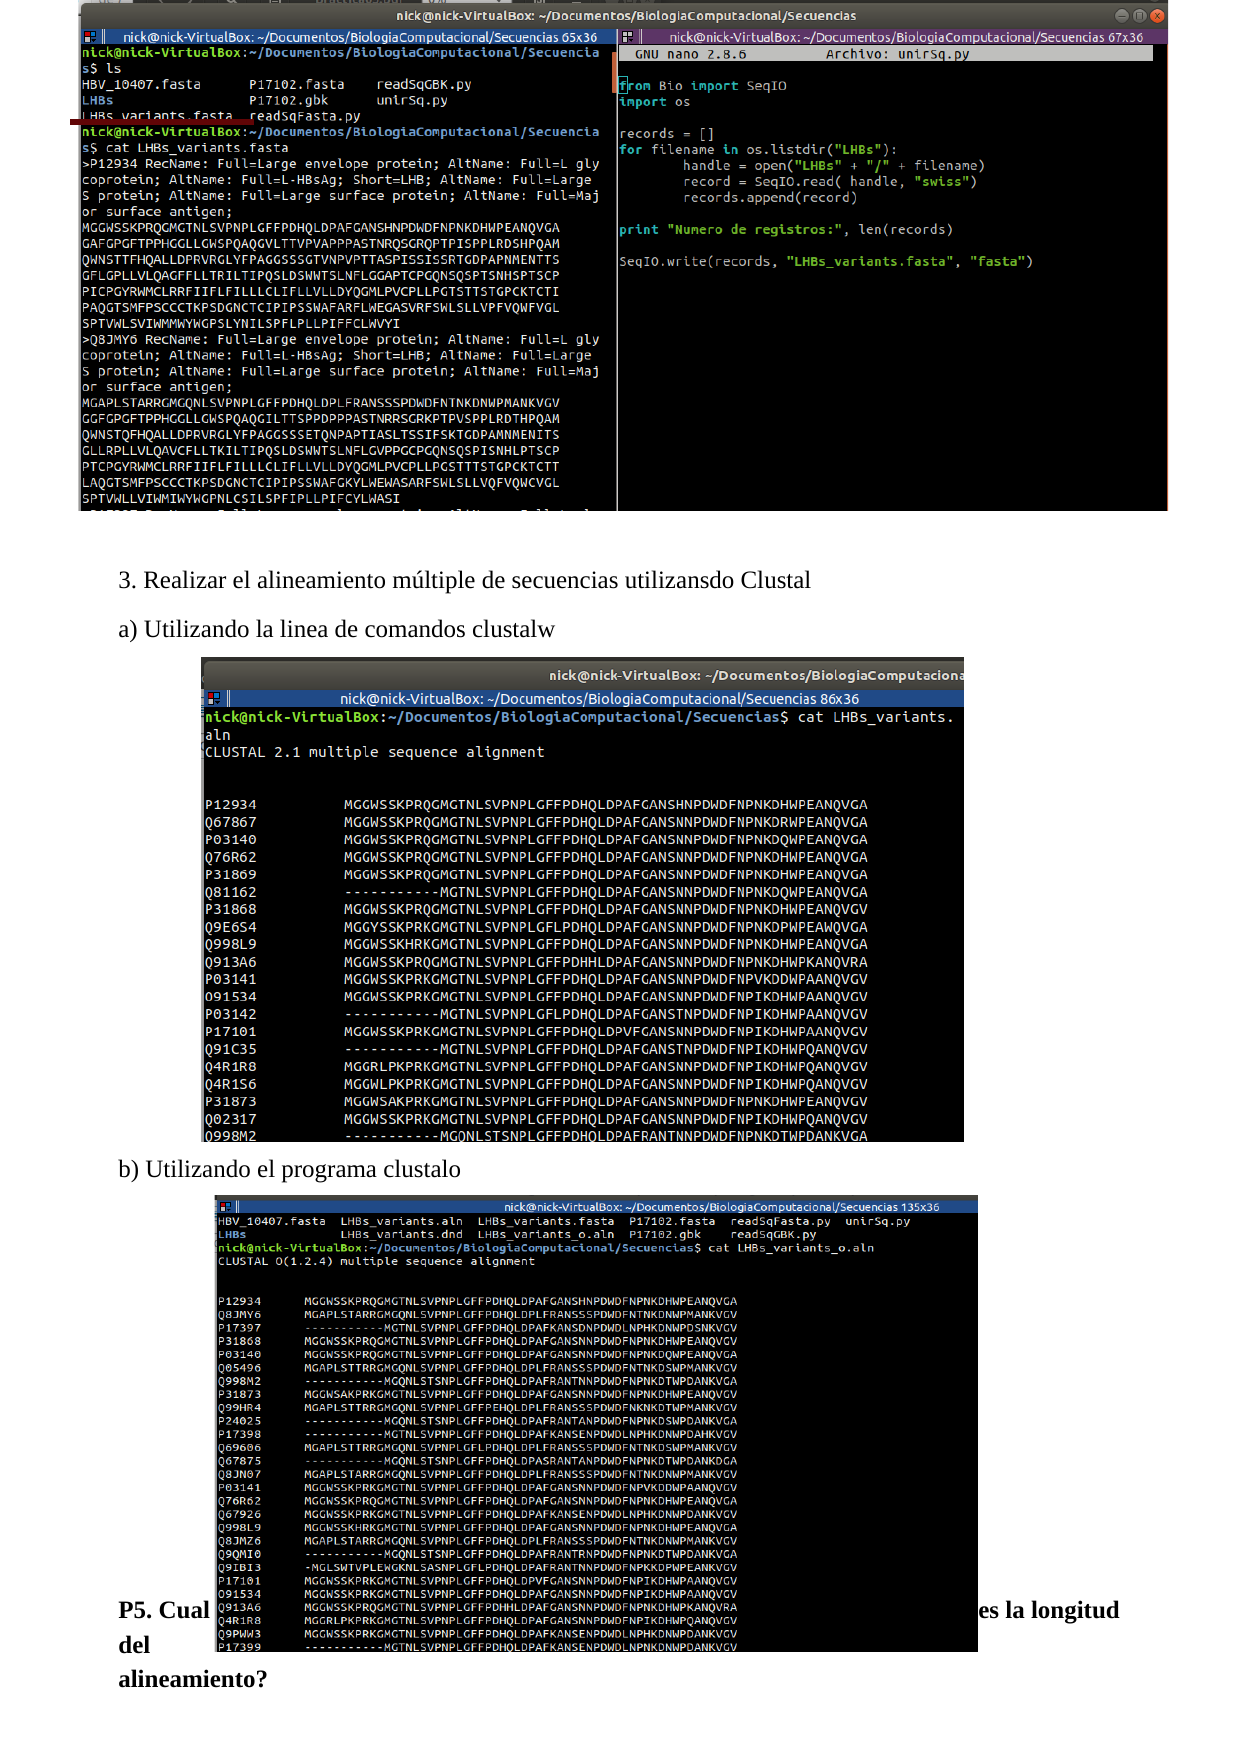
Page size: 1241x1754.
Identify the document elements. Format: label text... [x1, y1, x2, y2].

text a) Utilizando la linea de comandos clustalw [118, 614, 1122, 643]
text P5. Cual es la longitud del alineamiento? [118, 1595, 1122, 1693]
text b) Utilizando el programa clustalo [118, 1154, 1122, 1182]
text 3. Realizar el alineamiento múltiple de secuencias utilizansdo Clustal [118, 565, 1122, 594]
